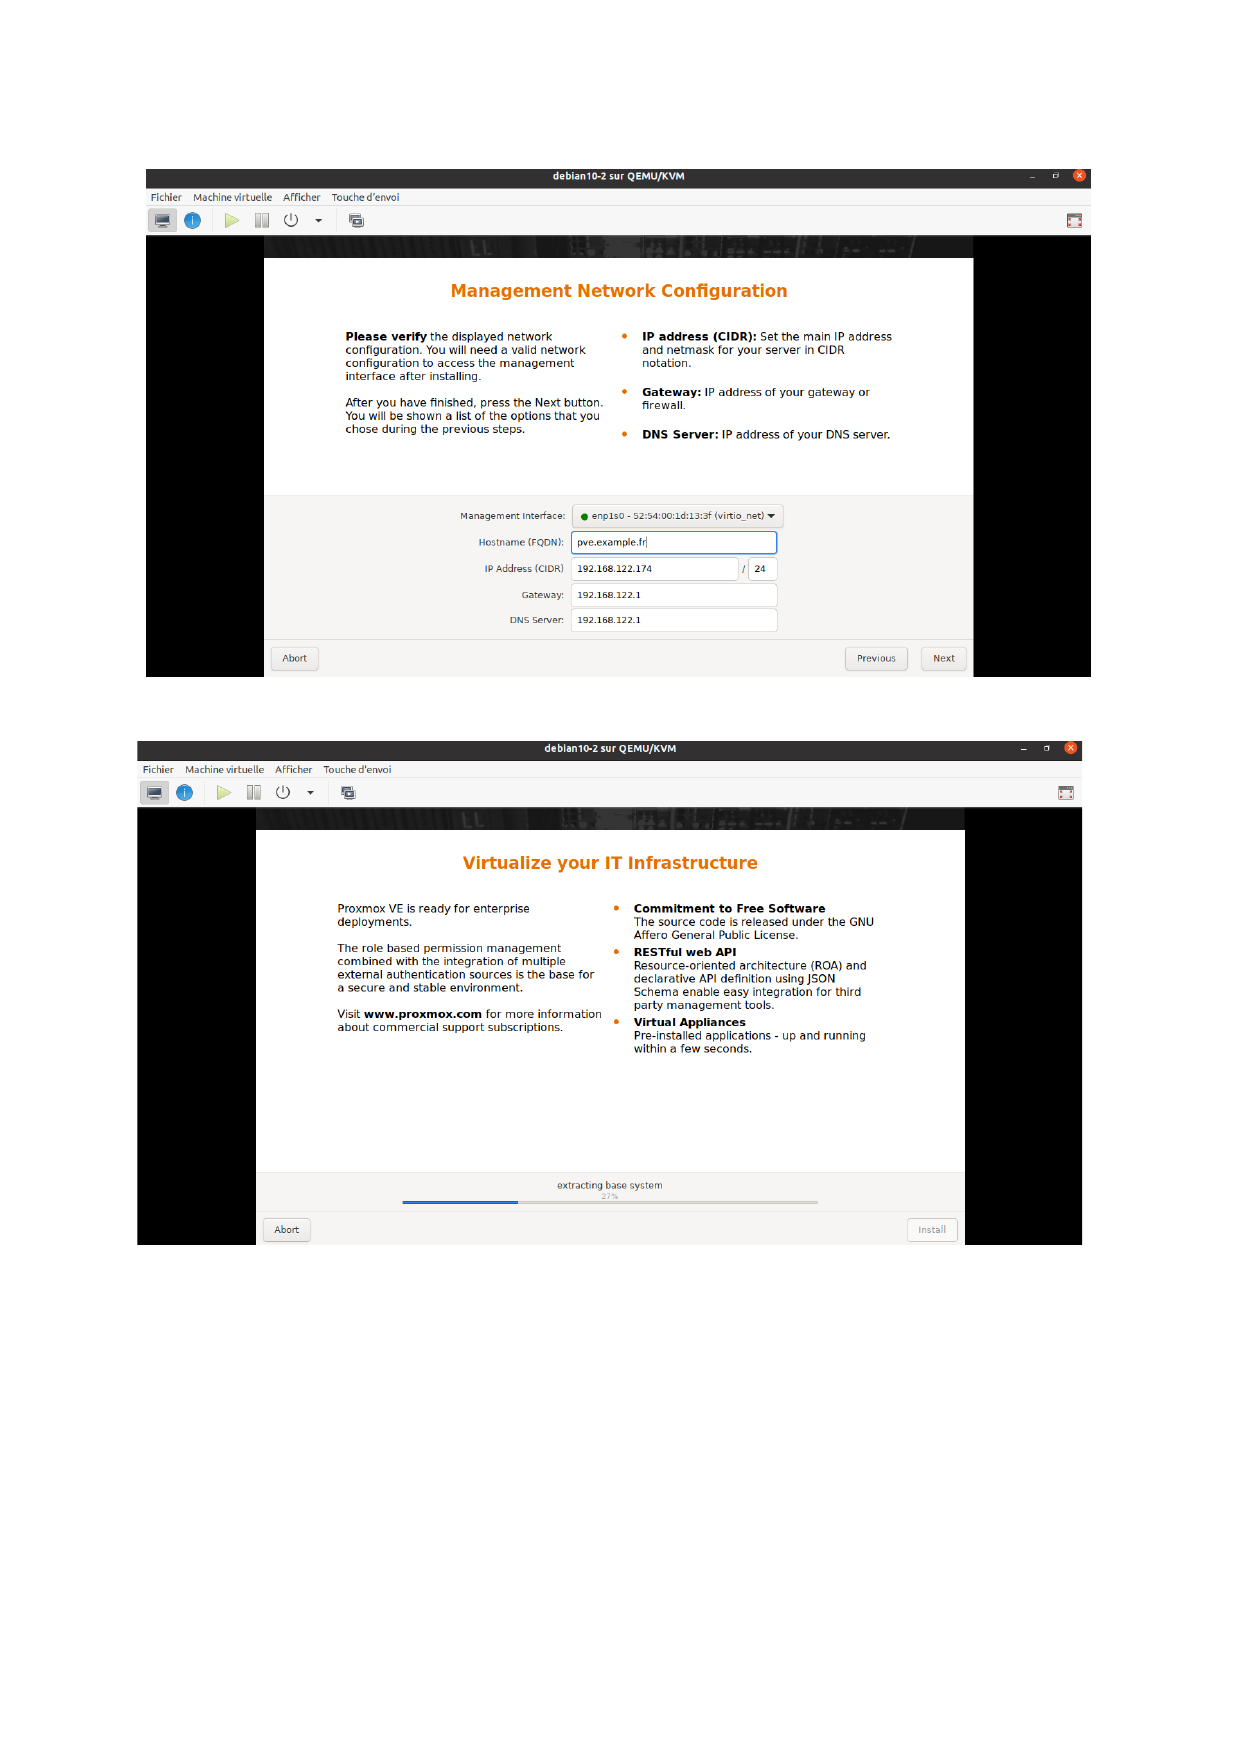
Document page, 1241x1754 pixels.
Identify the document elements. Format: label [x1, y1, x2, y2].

picture [146, 169, 1091, 677]
picture [137, 741, 1083, 1245]
